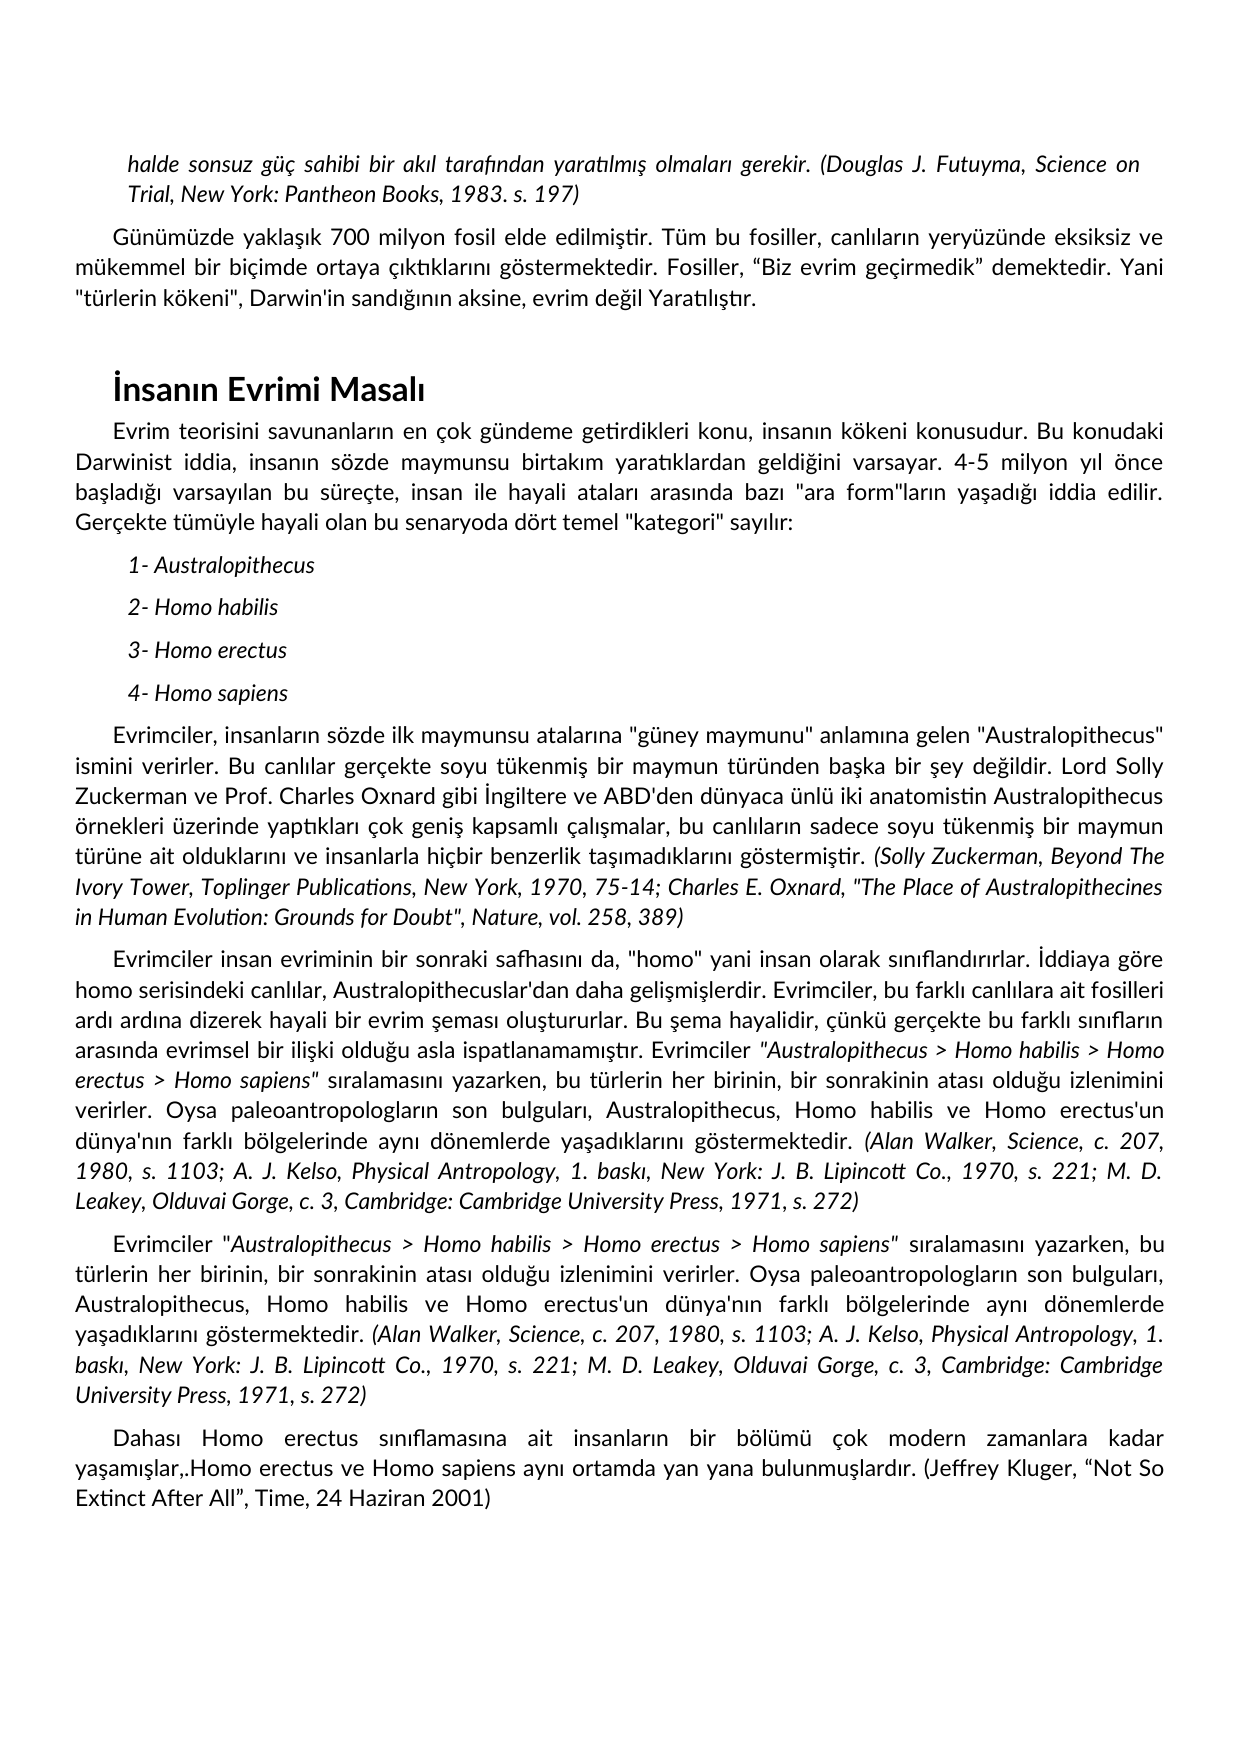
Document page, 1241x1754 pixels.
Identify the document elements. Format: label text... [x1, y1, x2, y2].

text Evrimciler insan evriminin bir sonraki safhasını da, "homo" yani insan olarak sınıflandırırlar. İddiaya göre homo serisindeki canlılar, Australopithecuslar'dan daha gelişmişlerdir. Evrimciler, bu farklı canlılara ait fosilleri ardı ardına dizerek hayali bir evrim şeması oluştururlar. Bu şema hayalidir, çünkü gerçekte bu farklı sınıfların arasında evrimsel bir ilişki olduğu asla ispatlanamamıştır. Evrimciler "Australopithecus > Homo habilis > Homo erectus > Homo sapiens" sıralamasını yazarken, bu türlerin her birinin, bir sonrakinin atası olduğu izlenimini verirler. Oysa paleoantropologların son bulguları, Australopithecus, Homo habilis ve Homo erectus'un dünya'nın farklı bölgelerinde aynı dönemlerde yaşadıklarını göstermektedir. (Alan Walker, Science, c. 207, 1980, s. 1103; A. J. Kelso, Physical Antropology, 1. baskı, New York: J. B. Lipincott Co., 1970, s. 221; M. D. Leakey, Olduvai Gorge, c. 3, Cambridge: Cambridge University Press, 1971, s. 272) [75, 945, 1165, 1214]
text 3- Homo erectus [127, 636, 1143, 663]
text Dahası Homo erectus sınıflamasına ait insanların bir bölümü çok modern zamanlara kadar yaşamışlar,.Homo erectus ve Homo sapiens aynı ortamda yan yana bulunmuşlardır. (Jeffrey Kluger, “Not So Extinct After All”, Time, 24 Haziran 2001) [75, 1423, 1165, 1511]
text 2- Homo habilis [127, 593, 1143, 621]
text 1- Australopithecus [127, 550, 1143, 578]
text Evrimciler "Australopithecus > Homo habilis > Homo erectus > Homo sapiens" sıralamasını yazarken, bu türlerin her birinin, bir sonrakinin atası olduğu izlenimini verirler. Oysa paleoantropologların son bulguları, Australopithecus, Homo habilis ve Homo erectus'un dünya'nın farklı bölgelerinde aynı dönemlerde yaşadıklarını göstermektedir. (Alan Walker, Science, c. 207, 1980, s. 1103; A. J. Kelso, Physical Antropology, 1. baskı, New York: J. B. Lipincott Co., 1970, s. 221; M. D. Leakey, Olduvai Gorge, c. 3, Cambridge: Cambridge University Press, 1971, s. 272) [75, 1229, 1165, 1408]
text Günümüzde yaklaşık 700 milyon fosil elde edilmiştir. Tüm bu fosiller, canlıların yeryüzünde eksiksiz ve mükemmel bir biçimde ortaya çıktıklarını göstermektedir. Fosiller, “Biz evrim geçirmedik” demektedir. Yani "türlerin kökeni", Darwin'in sandığının aksine, evrim değil Yaratılıştır. [75, 223, 1165, 311]
subtitle İnsanın Evrimi Masalı [112, 369, 1165, 409]
text halde sonsuz güç sahibi bir akıl tarafından yaratılmış olmaları gerekir. (Douglas J. Futuyma, Science on Trial, New York: Pantheon Books, 1983. s. 197) [127, 150, 1143, 208]
text Evrim teorisini savunanların en çok gündeme getirdikleri konu, insanın kökeni konusudur. Bu konudaki Darwinist iddia, insanın sözde maymunsu birtakım yaratıklardan geldiğini varsayar. 4-5 milyon yıl önce başladığı varsayılan bu süreçte, insan ile hayali ataları arasında bazı "ara form"ların yaşadığı iddia edilir. Gerçekte tümüyle hayali olan bu senaryoda dört temel "kategori" sayılır: [75, 417, 1165, 535]
text 4- Homo sapiens [127, 678, 1143, 706]
text Evrimciler, insanların sözde ilk maymunsu atalarına "güney maymunu" anlamına gelen "Australopithecus" ismini verirler. Bu canlılar gerçekte soyu tükenmiş bir maymun türünden başka bir şey değildir. Lord Solly Zuckerman ve Prof. Charles Oxnard gibi İngiltere ve ABD'den dünyaca ünlü iki anatomistin Australopithecus örnekleri üzerinde yaptıkları çok geniş kapsamlı çalışmalar, bu canlıların sadece soyu tükenmiş bir maymun türüne ait olduklarını ve insanlarla hiçbir benzerlik taşımadıklarını göstermiştir. (Solly Zuckerman, Beyond The Ivory Tower, Toplinger Publications, New York, 1970, 75-14; Charles E. Oxnard, "The Place of Australopithecines in Human Evolution: Grounds for Doubt", Nature, vol. 258, 389) [75, 721, 1165, 930]
